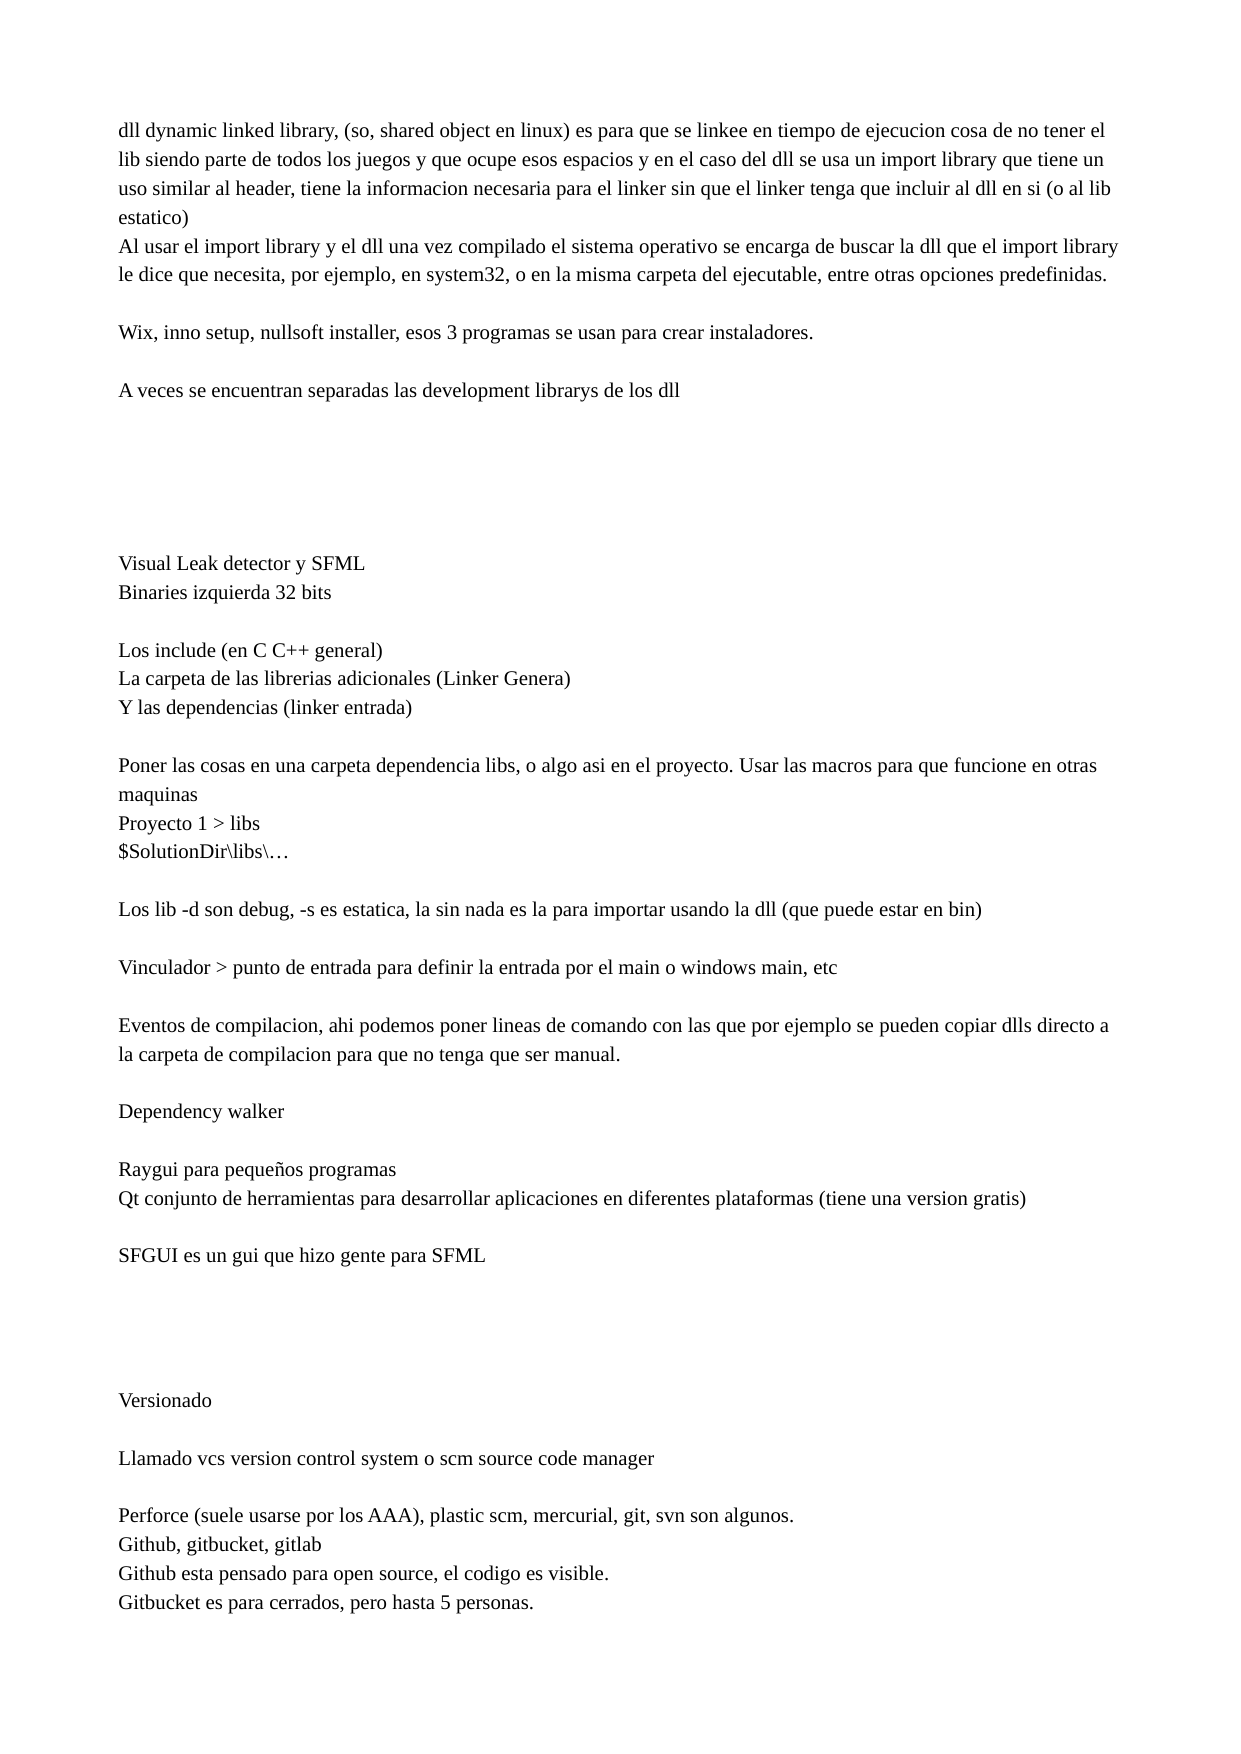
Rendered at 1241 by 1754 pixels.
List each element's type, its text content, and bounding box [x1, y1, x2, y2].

text Versionado Llamado vcs version control system o scm source code manager Perforce (suele usarse por los AAA), plastic scm, mercurial, git, svn son algunos. Github, gitbucket, gitlab Github esta pensado para open source, el codigo es visible. Gitbucket es para cerrados, pero hasta 5 personas. [118, 1388, 1122, 1614]
text dll dynamic linked library, (so, shared object en linux) es para que se linkee en tiempo de ejecucion cosa de no tener el lib siendo parte de todos los juegos y que ocupe esos espacios y en el caso del dll se usa un import library que tiene un uso similar al header, tiene la informacion necesaria para el linker sin que el linker tenga que incluir al dll en si (o al lib estatico) Al usar el import library y el dll una vez compilado el sistema operativo se encarga de buscar la dll que el import library le dice que necesita, por ejemplo, en system32, o en la misma carpeta del ejecutable, entre otras opciones predefinidas. Wix, inno setup, nullsoft installer, esos 3 programas se usan para crear instaladores. A veces se encuentran separadas las development librarys de los dll Visual Leak detector y SFML Binaries izquierda 32 bits Los include (en C C++ general) La carpeta de las librerias adicionales (Linker Genera) Y las dependencias (linker entrada) Poner las cosas en una carpeta dependencia libs, o algo asi en el proyecto. Usar las macros para que funcione en otras maquinas Proyecto 1 > libs $SolutionDir\libs\… Los lib -d son debug, -s es estatica, la sin nada es la para importar usando la dll (que puede estar en bin) Vinculador > punto de entrada para definir la entrada por el main o windows main, etc Eventos de compilacion, ahi podemos poner lineas de comando con las que por ejemplo se pueden copiar dlls directo a la carpeta de compilacion para que no tenga que ser manual. Dependency walker Raygui para pequeños programas Qt conjunto de herramientas para desarrollar aplicaciones en diferentes plataformas (tiene una version gratis) SFGUI es un gui que hizo gente para SFML [118, 118, 1122, 1325]
